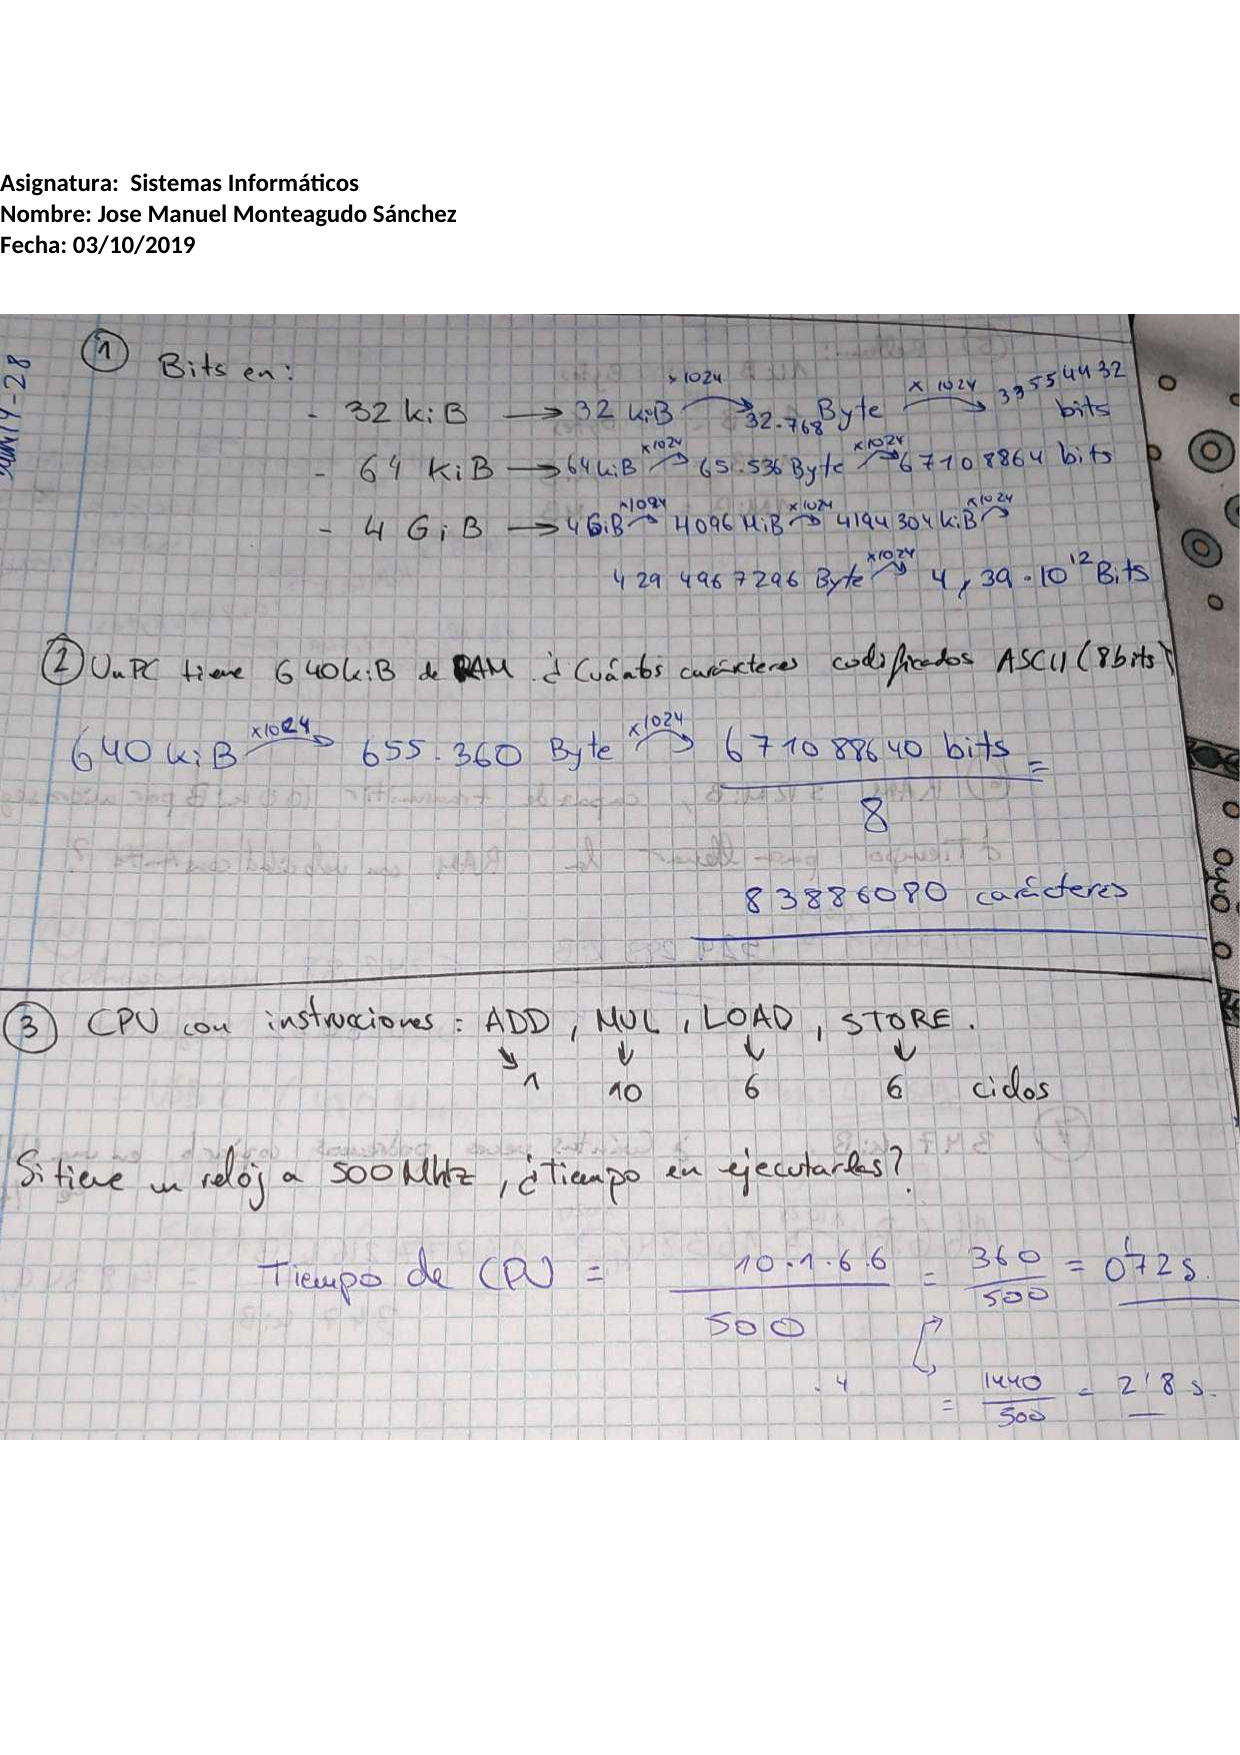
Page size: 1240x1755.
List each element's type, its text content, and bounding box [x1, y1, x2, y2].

text Fecha: 03/10/2019 [0, 229, 1239, 260]
text Nombre: Jose Manuel Monteagudo Sánchez [0, 198, 1239, 229]
picture [0, 314, 1240, 1440]
text Asignatura: Sistemas Informáticos [0, 167, 1239, 198]
